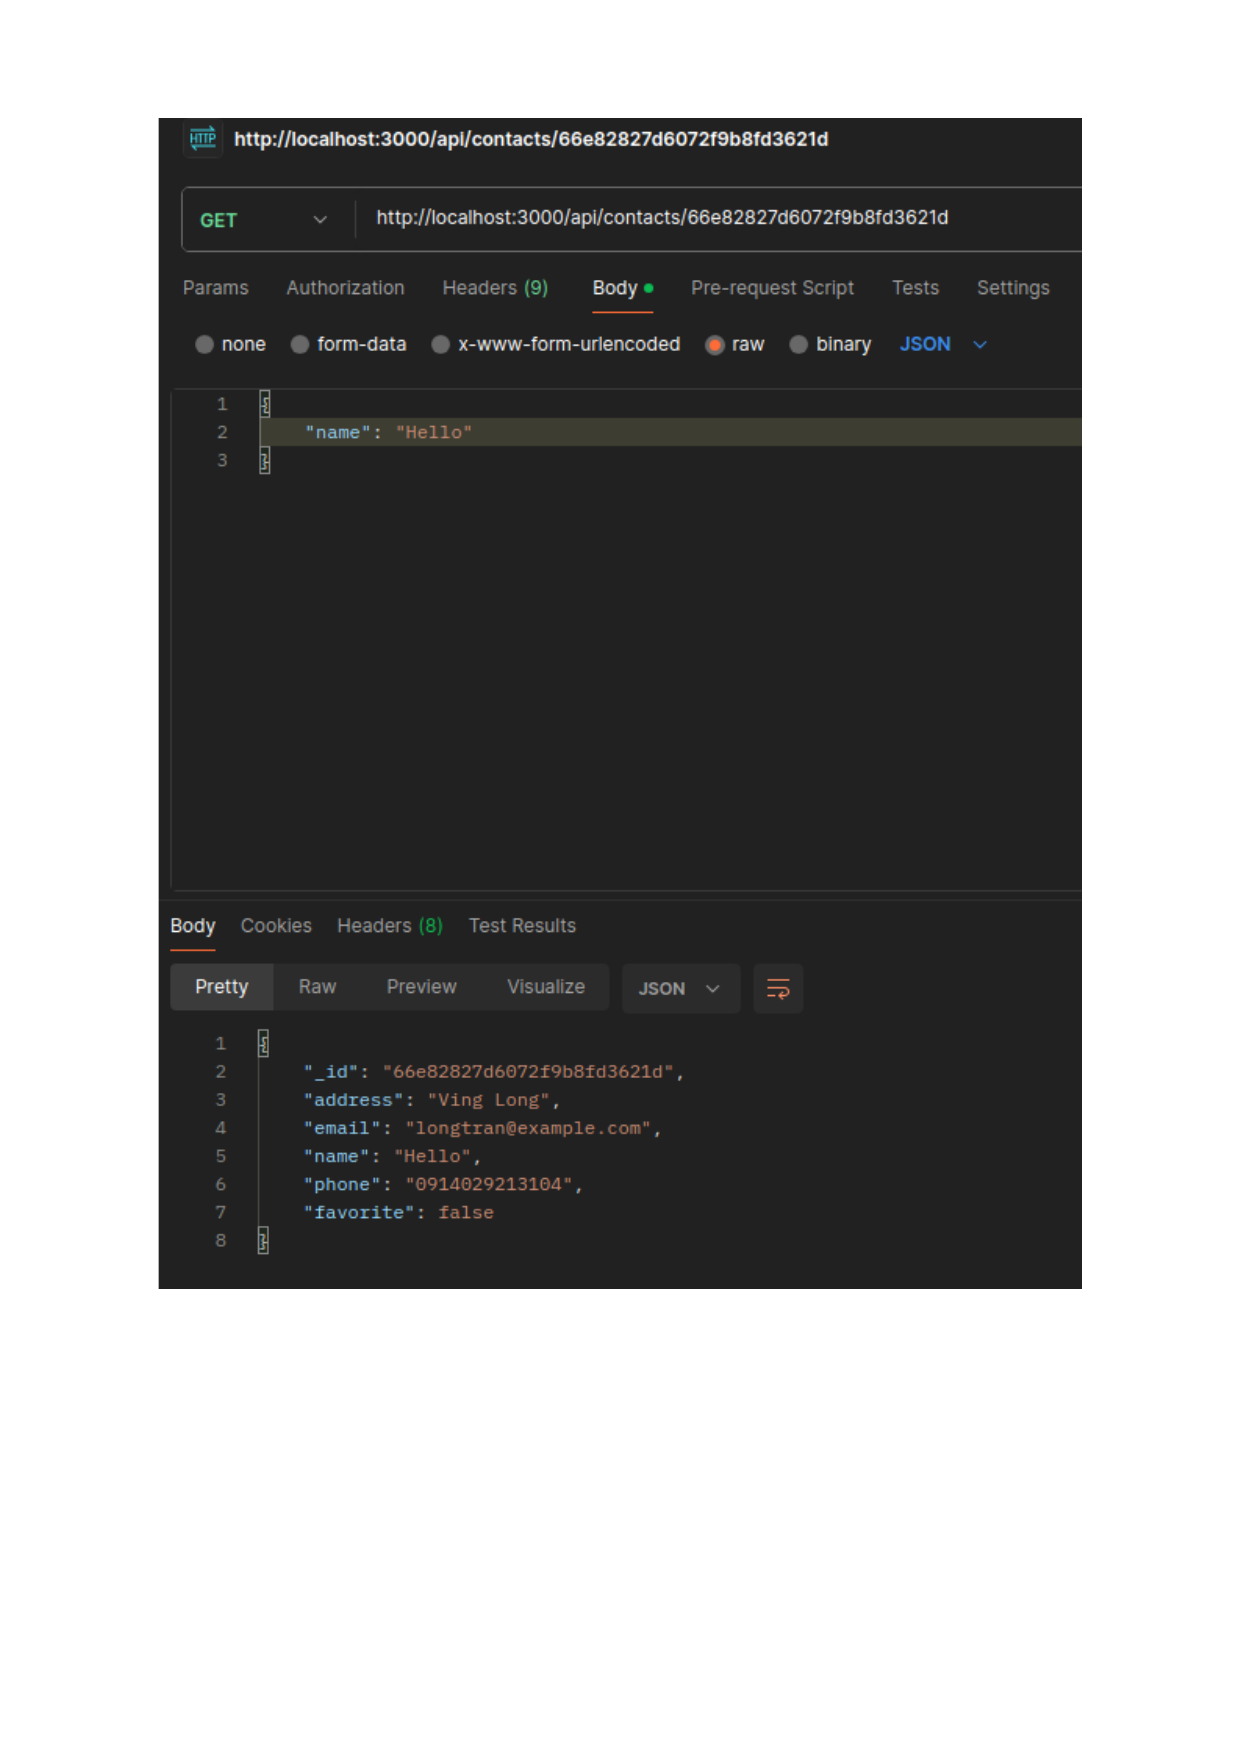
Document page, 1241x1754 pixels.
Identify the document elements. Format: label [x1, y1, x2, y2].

picture [158, 118, 1082, 1289]
